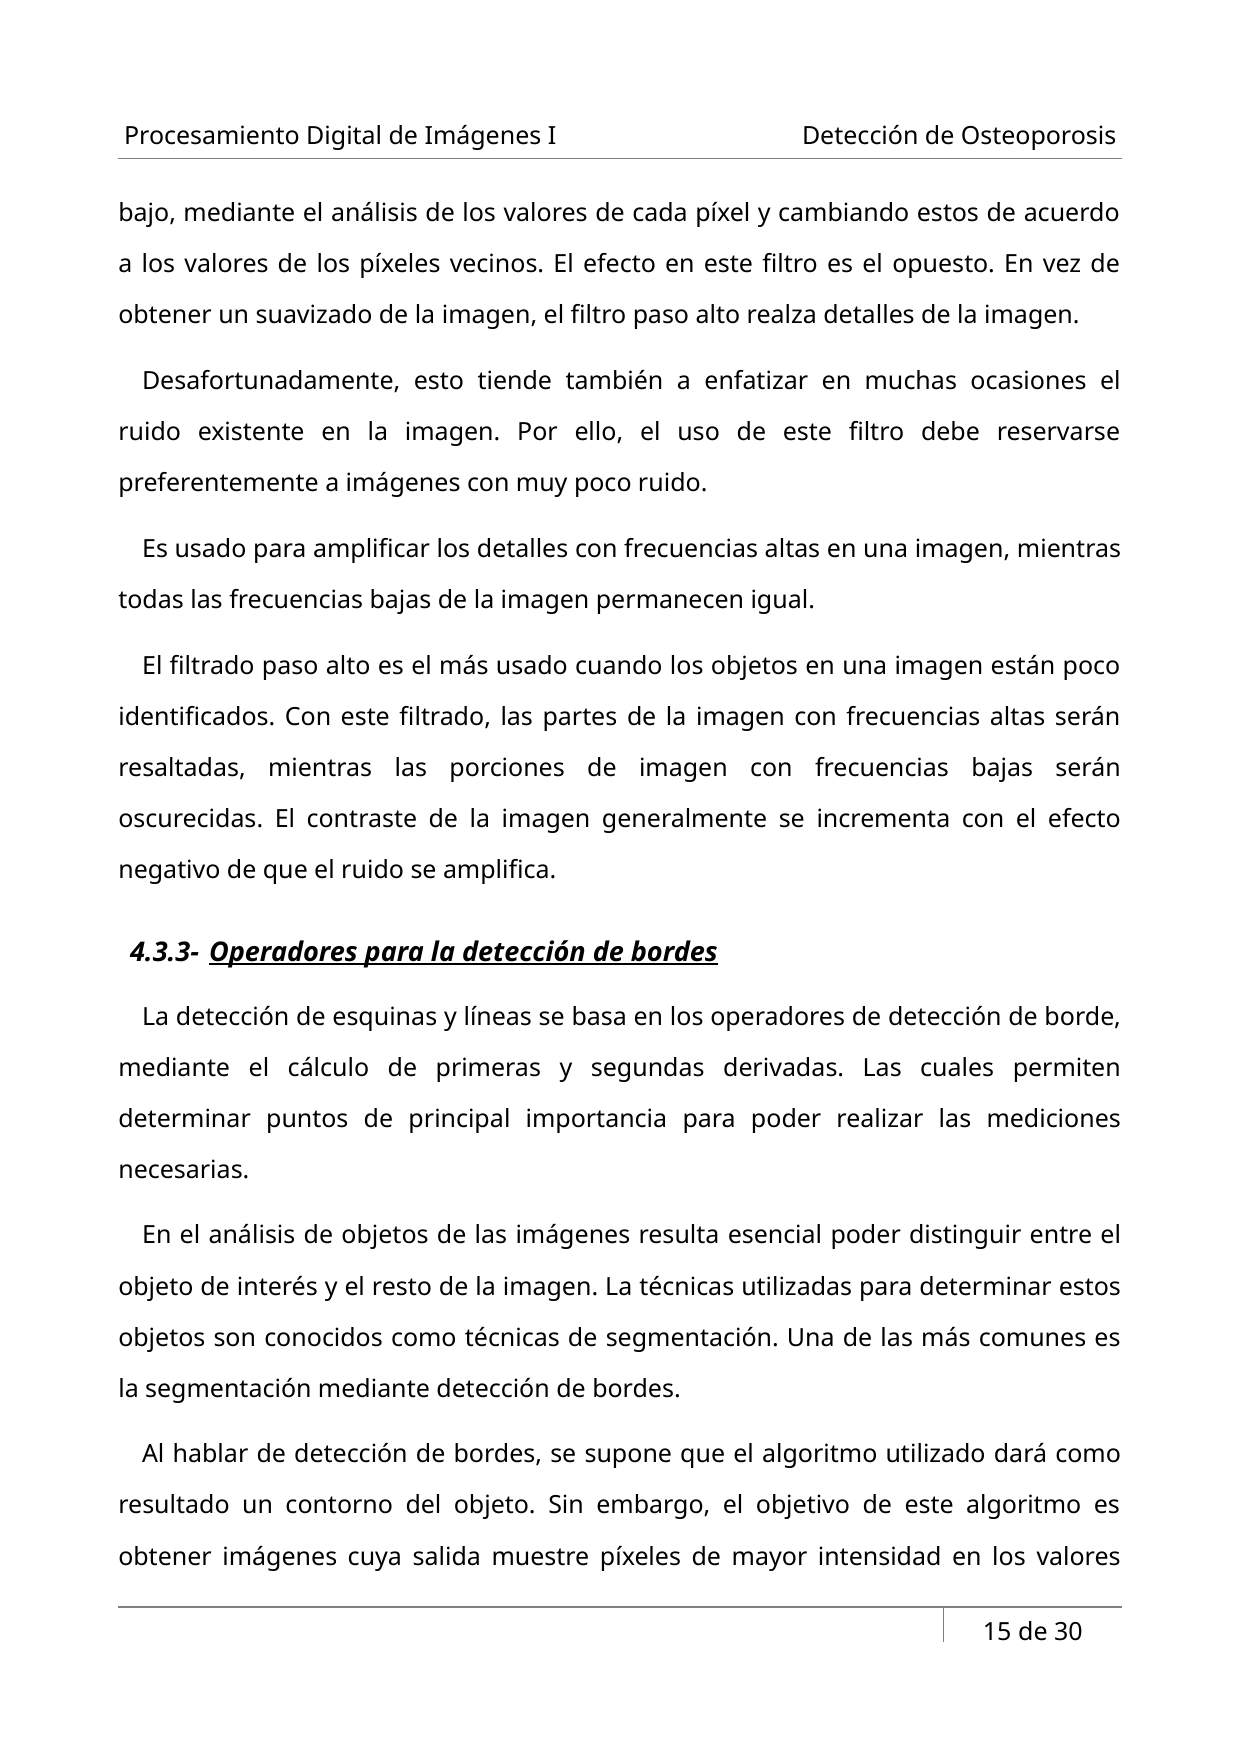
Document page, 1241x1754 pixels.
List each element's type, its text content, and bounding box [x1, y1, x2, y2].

text Es usado para amplificar los detalles con frecuencias altas en una imagen, mientras todas las frecuencias bajas de la imagen permanecen igual. [118, 531, 1122, 616]
text bajo, mediante el análisis de los valores de cada píxel y cambiando estos de acuerdo a los valores de los píxeles vecinos. El efecto en este filtro es el opuesto. En vez de obtener un suavizado de la imagen, el filtro paso alto realza detalles de la imagen. [118, 195, 1122, 331]
text Desafortunadamente, esto tiende también a enfatizar en muchas ocasiones el ruido existente en la imagen. Por ello, el uso de este filtro debe reservarse preferentemente a imágenes con muy poco ruido. [118, 363, 1122, 499]
text En el análisis de objetos de las imágenes resulta esencial poder distinguir entre el objeto de interés y el resto de la imagen. La técnicas utilizadas para determinar estos objetos son conocidos como técnicas de segmentación. Una de las más comunes es la segmentación mediante detección de bordes. [118, 1217, 1122, 1404]
text El filtrado paso alto es el más usado cuando los objetos en una imagen están poco identificados. Con este filtrado, las partes de la imagen con frecuencias altas serán resaltadas, mientras las porciones de imagen con frecuencias bajas serán oscurecidas. El contraste de la imagen generalmente se incrementa con el efecto negativo de que el ruido se amplifica. [118, 647, 1122, 886]
subtitle Operadores para la detección de bordes [130, 932, 1110, 969]
text Al hablar de detección de bordes, se supone que el algoritmo utilizado dará como resultado un contorno del objeto. Sin embargo, el objetivo de este algoritmo es obtener imágenes cuya salida muestre píxeles de mayor intensidad en los valores [118, 1436, 1122, 1572]
text La detección de esquinas y líneas se basa en los operadores de detección de borde, mediante el cálculo de primeras y segundas derivadas. Las cuales permiten determinar puntos de principal importancia para poder realizar las mediciones necesarias. [118, 998, 1122, 1186]
